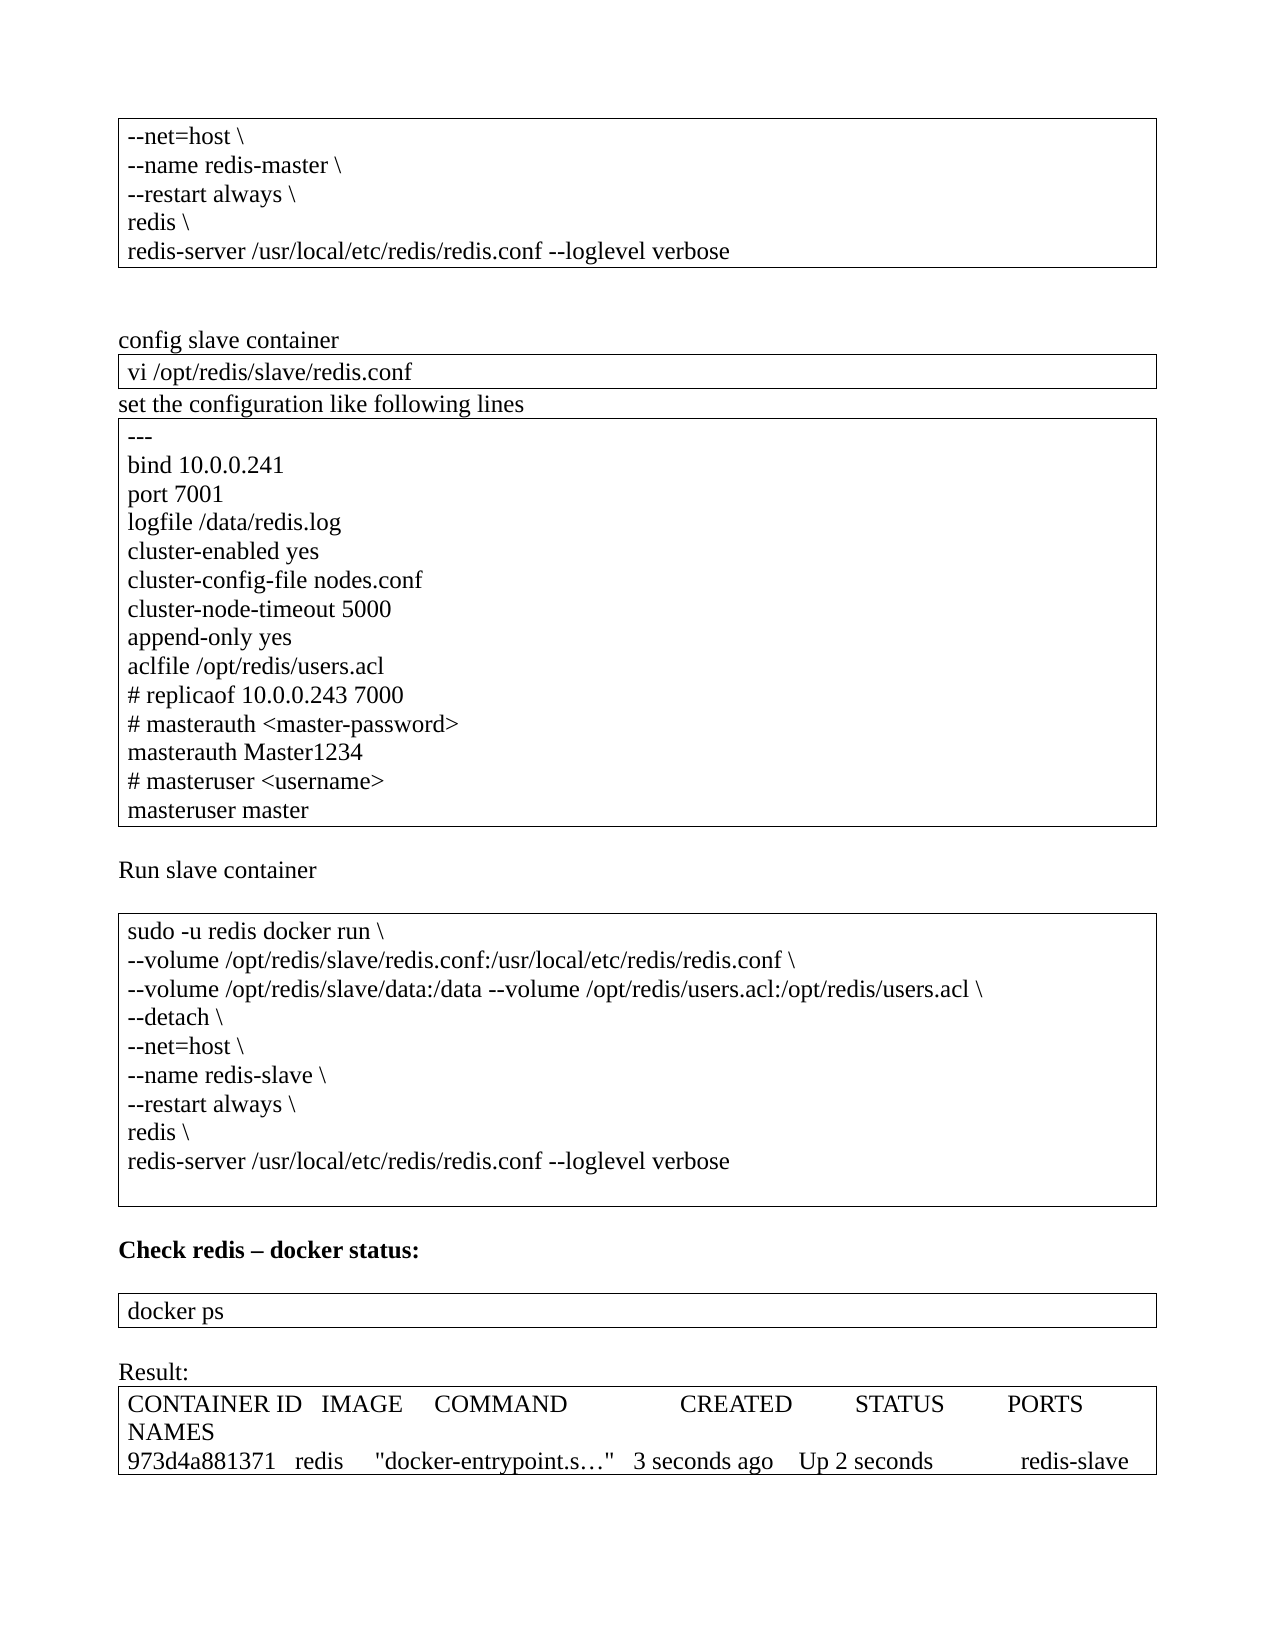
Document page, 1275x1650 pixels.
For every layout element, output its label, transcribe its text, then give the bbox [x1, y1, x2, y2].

text --volume /opt/redis/slave/data:/data --volume /opt/redis/users.acl:/opt/redis/users.acl \ [119, 971, 1156, 999]
text --net=host \ [119, 119, 1156, 147]
text --- [119, 419, 1156, 447]
text cluster-node-timeout 5000 [119, 591, 1156, 619]
text vi /opt/redis/slave/redis.conf [119, 355, 1156, 388]
text masterauth Master1234 [119, 734, 1156, 763]
text Check redis – docker status: [118, 1236, 1157, 1264]
text sudo -u redis docker run \ [119, 914, 1156, 942]
text aclfile /opt/redis/users.acl [119, 648, 1156, 677]
text redis-server /usr/local/etc/redis/redis.conf --loglevel verbose [119, 1143, 1156, 1175]
text # replicaof 10.0.0.243 7000 [119, 677, 1156, 706]
text cluster-enabled yes [119, 533, 1156, 562]
text --volume /opt/redis/slave/redis.conf:/usr/local/etc/redis/redis.conf \ [119, 942, 1156, 971]
text # masteruser <username> [119, 763, 1156, 792]
text config slave container [118, 326, 1157, 354]
text # masterauth <master-password> [119, 706, 1156, 734]
text --detach \ [119, 999, 1156, 1028]
text Result: [118, 1357, 1157, 1386]
text set the configuration like following lines [118, 389, 1157, 418]
text --restart always \ [119, 176, 1156, 204]
text docker ps [119, 1294, 1156, 1327]
text --name redis-slave \ [119, 1057, 1156, 1086]
text Run slave container [118, 856, 1157, 884]
text redis-server /usr/local/etc/redis/redis.conf --loglevel verbose [119, 233, 1156, 267]
text --net=host \ [119, 1028, 1156, 1057]
text append-only yes [119, 619, 1156, 648]
text logfile /data/redis.log [119, 504, 1156, 533]
text --restart always \ [119, 1086, 1156, 1114]
text cluster-config-file nodes.conf [119, 562, 1156, 591]
text --name redis-master \ [119, 147, 1156, 176]
text 973d4a881371 redis "docker-entrypoint.s…" 3 seconds ago Up 2 seconds redis-slave [119, 1443, 1156, 1474]
text redis \ [119, 1114, 1156, 1143]
text masteruser master [119, 792, 1156, 826]
text CONTAINER ID IMAGE COMMAND CREATED STATUS PORTS NAMES [119, 1387, 1156, 1443]
text bind 10.0.0.241 [119, 447, 1156, 476]
text port 7001 [119, 476, 1156, 504]
text redis \ [119, 204, 1156, 233]
